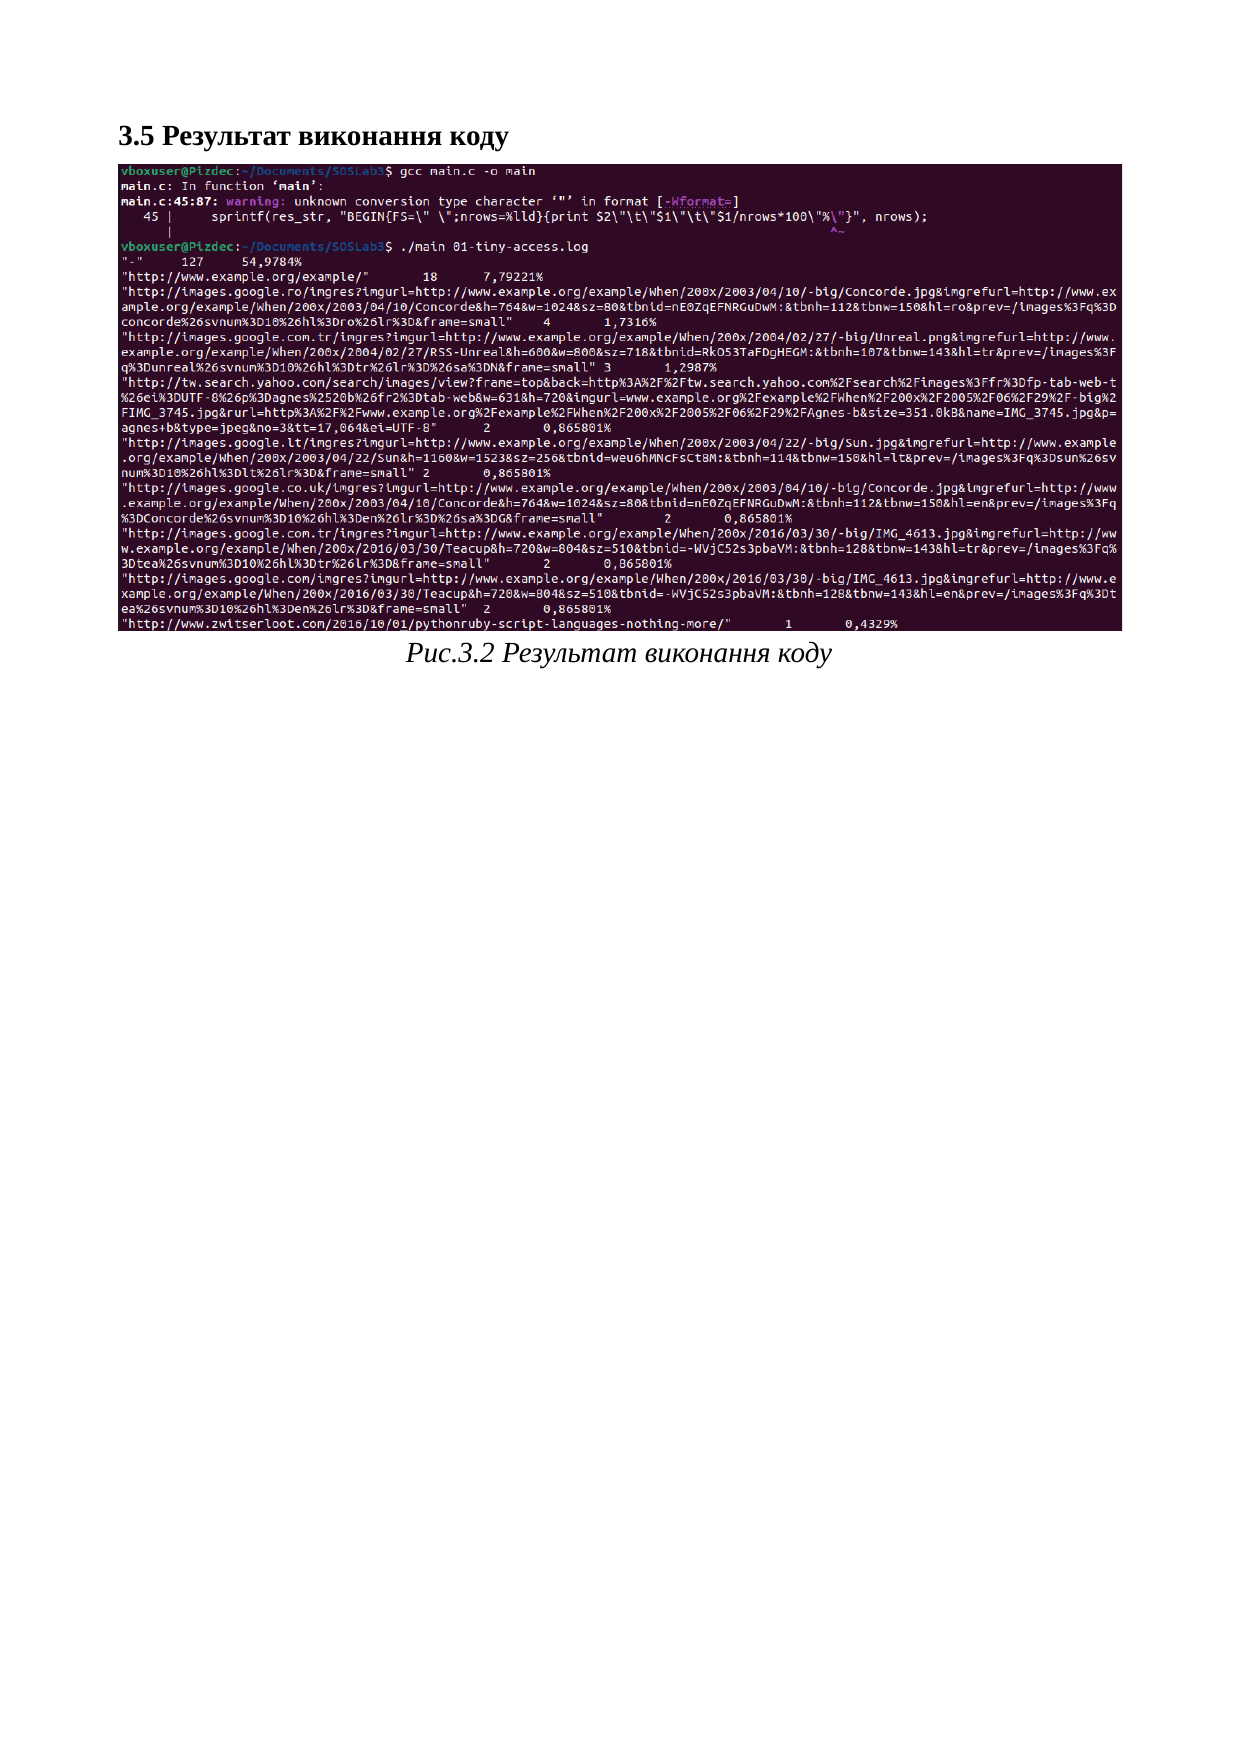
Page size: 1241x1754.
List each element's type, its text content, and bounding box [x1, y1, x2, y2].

picture [118, 164, 1123, 631]
subtitle 3.5 Результат виконання коду [118, 118, 1122, 152]
text Рис.3.2 Результат виконання коду [118, 631, 1122, 669]
